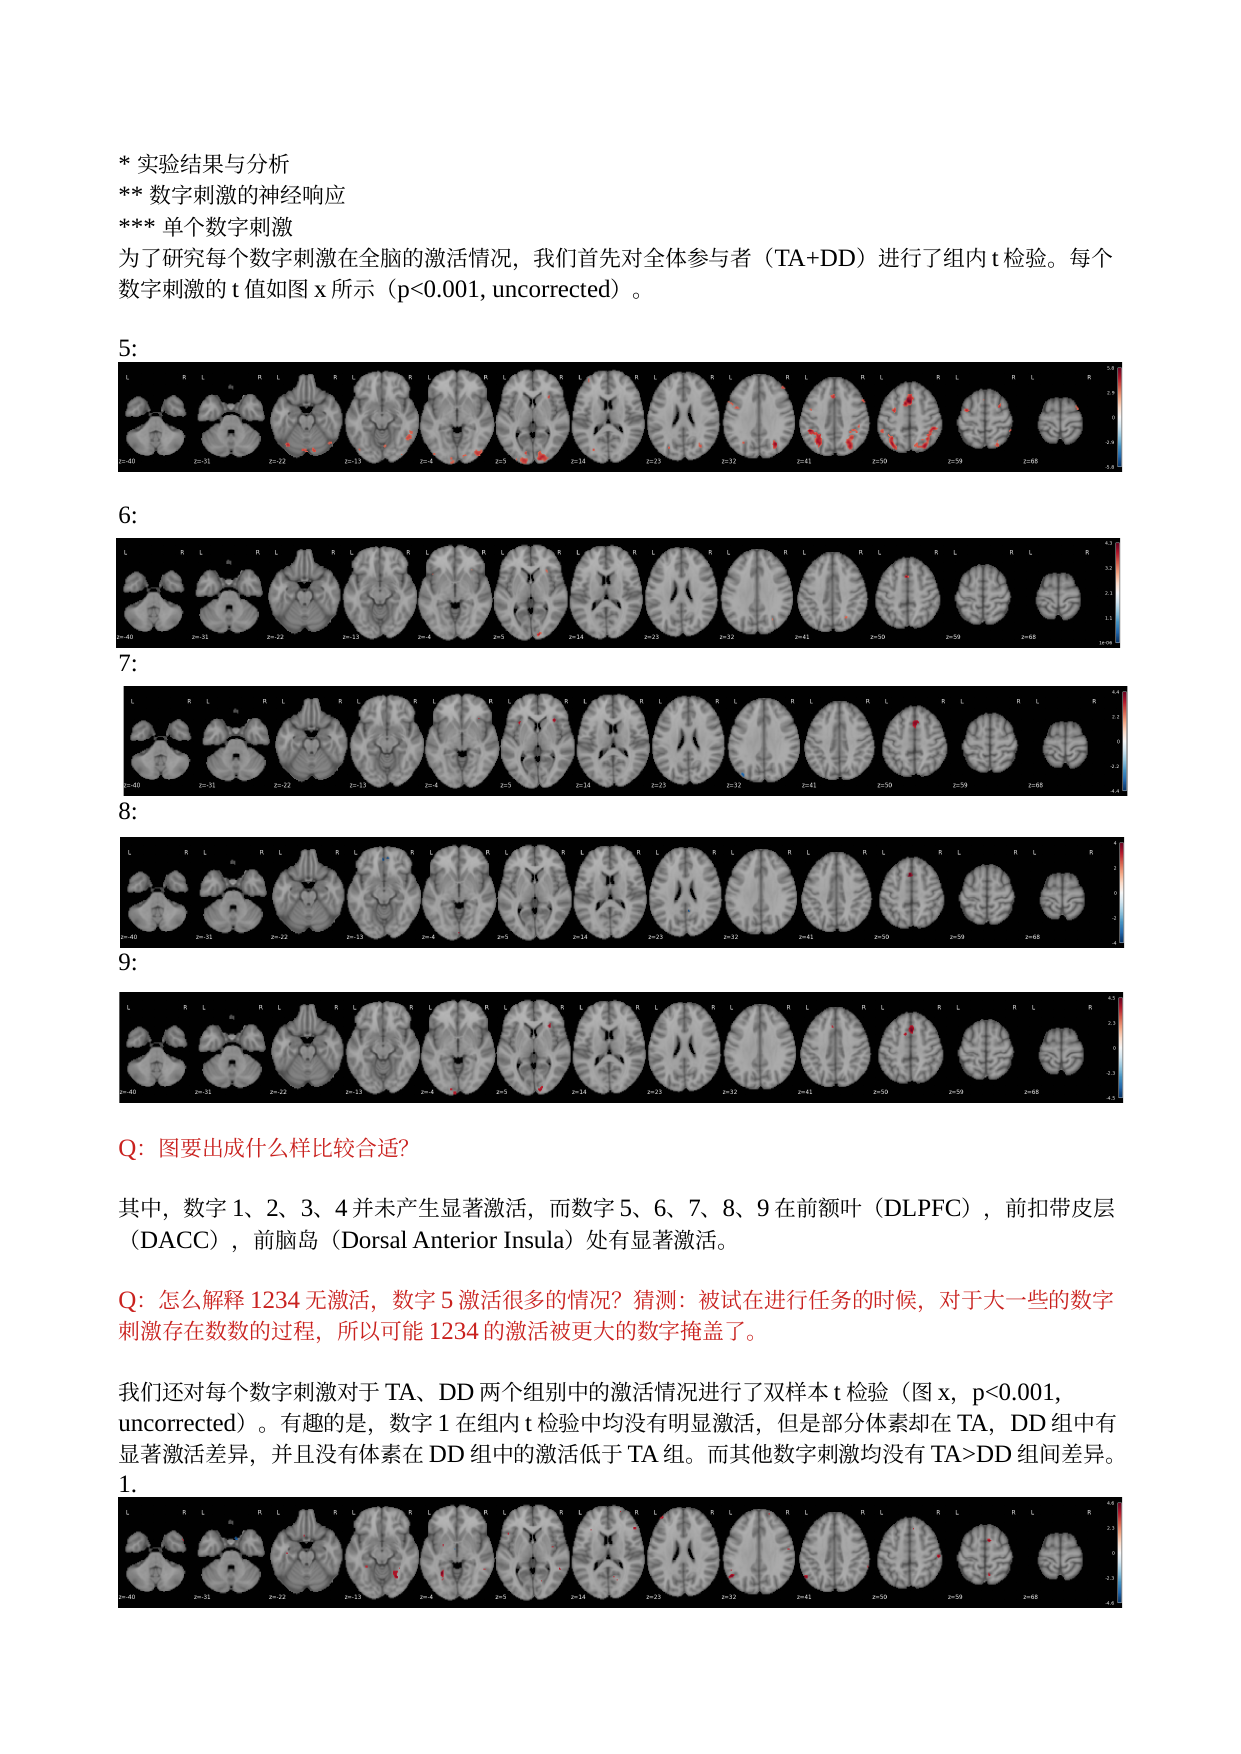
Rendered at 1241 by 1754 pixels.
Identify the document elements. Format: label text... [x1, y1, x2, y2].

text 5: [118, 333, 1122, 362]
text Q：怎么解释1234无激活，数字5激活很多的情况？猜测：被试在进行任务的时候，对于大一些的数字刺激存在数数的过程，所以可能1234的激活被更大的数字掩盖了。 [118, 1283, 1122, 1346]
picture [123, 686, 1128, 796]
text *** 单个数字刺激 [118, 210, 1122, 241]
picture [120, 837, 1125, 948]
text 9: [118, 825, 1122, 976]
text 1. [118, 1469, 1122, 1497]
picture [118, 1497, 1123, 1608]
text Q：图要出成什么样比较合适？ [118, 1131, 1122, 1163]
text * 实验结果与分析 [118, 147, 1122, 178]
text 6: [118, 501, 1122, 529]
text 其中，数字1、2、3、4并未产生显著激活，而数字5、6、7、8、9在前额叶（DLPFC），前扣带皮层（DACC），前脑岛（Dorsal Anterior Insula）处有显著激活。 [118, 1191, 1122, 1254]
picture [116, 538, 1121, 648]
text 8: [118, 676, 1122, 825]
text 7: [118, 529, 1122, 676]
text 我们还对每个数字刺激对于TA、DD两个组别中的激活情况进行了双样本t检验（图x，p<0.001, uncorrected）。有趣的是，数字1在组内t检验中均没有明显激活，但是部分体素却在TA，DD组中有显著激活差异，并且没有体素在DD组中的激活低于TA组。而其他数字刺激均没有TA>DD组间差异。 [118, 1375, 1122, 1469]
text 为了研究每个数字刺激在全脑的激活情况，我们首先对全体参与者（TA+DD）进行了组内t检验。每个数字刺激的t值如图x所示（p<0.001, uncorrected）。 [118, 241, 1122, 304]
text ** 数字刺激的神经响应 [118, 178, 1122, 210]
picture [119, 992, 1124, 1103]
picture [118, 362, 1123, 472]
